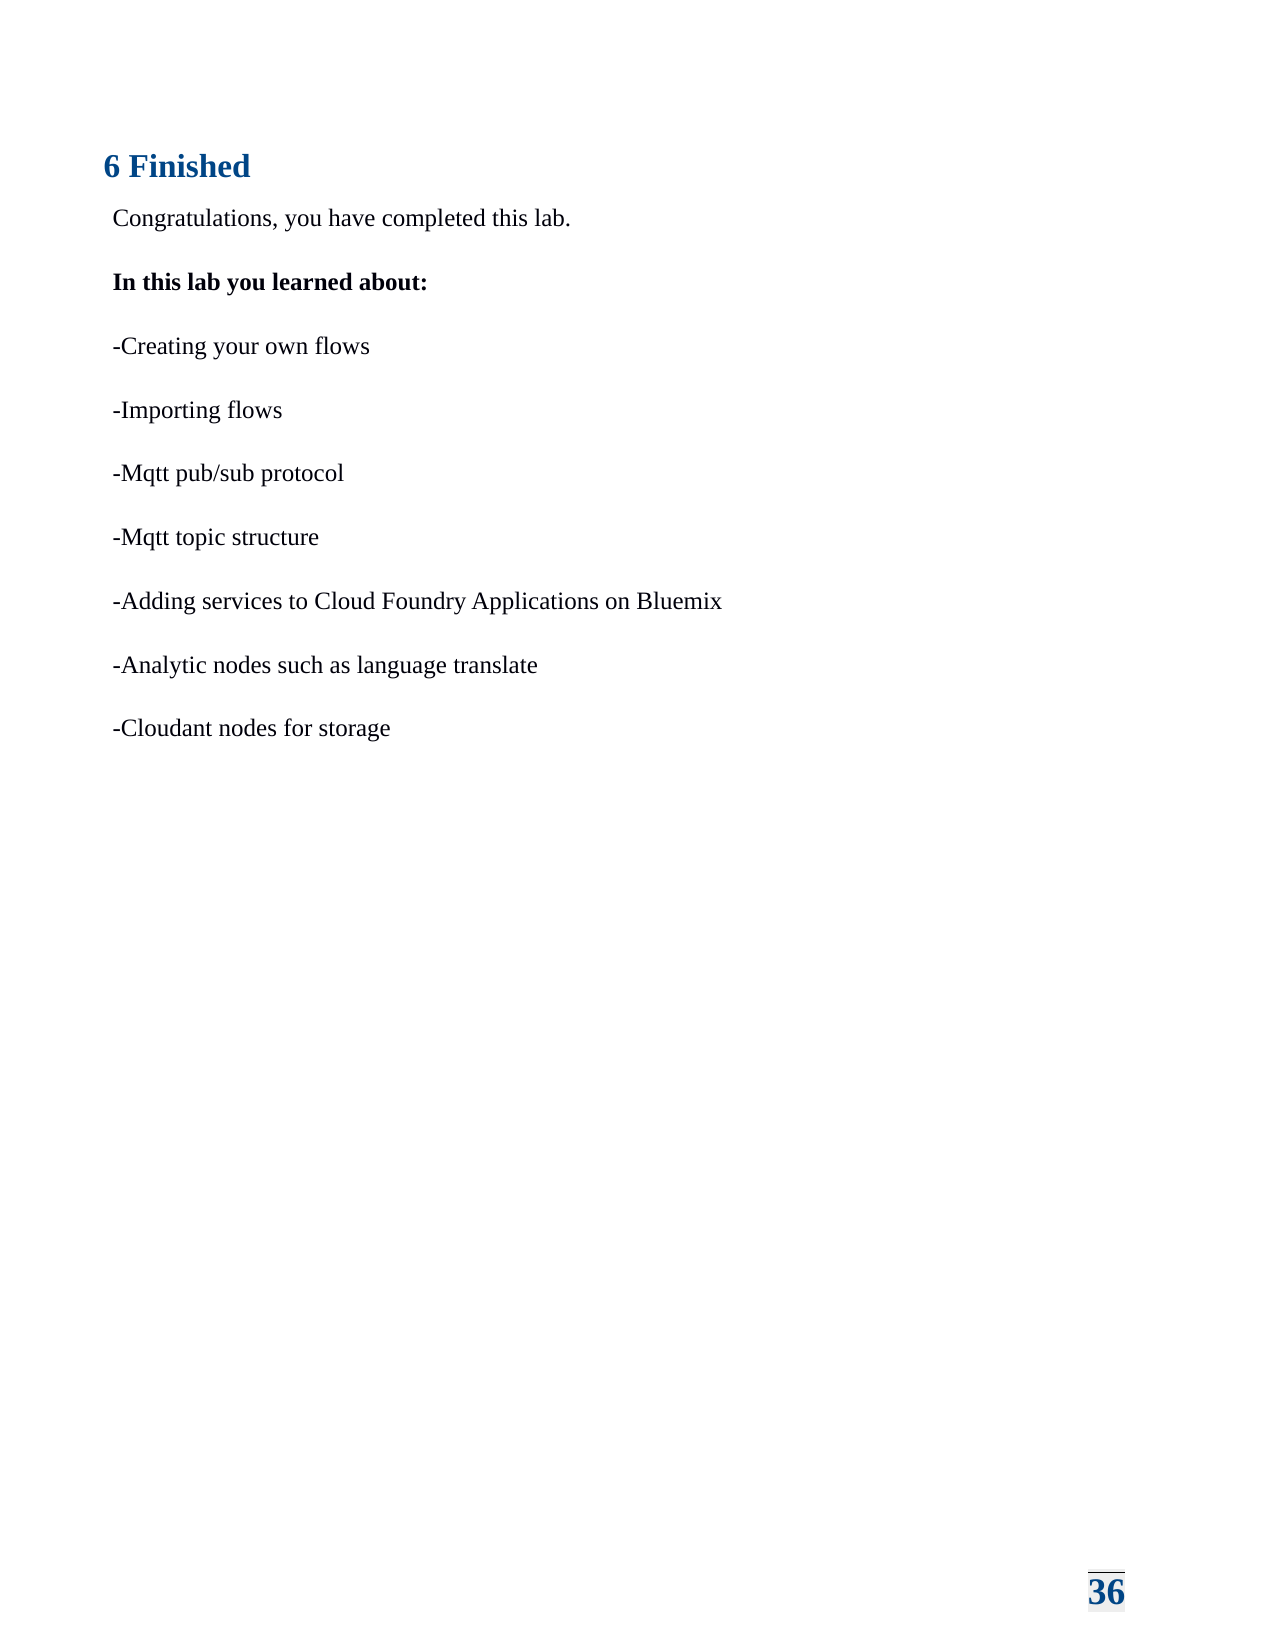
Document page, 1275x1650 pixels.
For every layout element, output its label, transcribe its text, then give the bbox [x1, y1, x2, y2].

text In this lab you learned about: [112, 267, 1125, 296]
text -Adding services to Cloud Foundry Applications on Bluemix [112, 586, 1125, 615]
text -Analytic nodes such as language translate [112, 650, 1125, 678]
text -Mqtt pub/sub protocol [112, 458, 1125, 487]
subtitle 6 Finished [103, 146, 1125, 184]
text -Cloudant nodes for storage [112, 713, 1125, 742]
text -Importing flows [112, 395, 1125, 423]
text Congratulations, you have completed this lab. [112, 203, 1125, 232]
text -Creating your own flows [112, 331, 1125, 360]
text -Mqtt topic structure [112, 522, 1125, 551]
